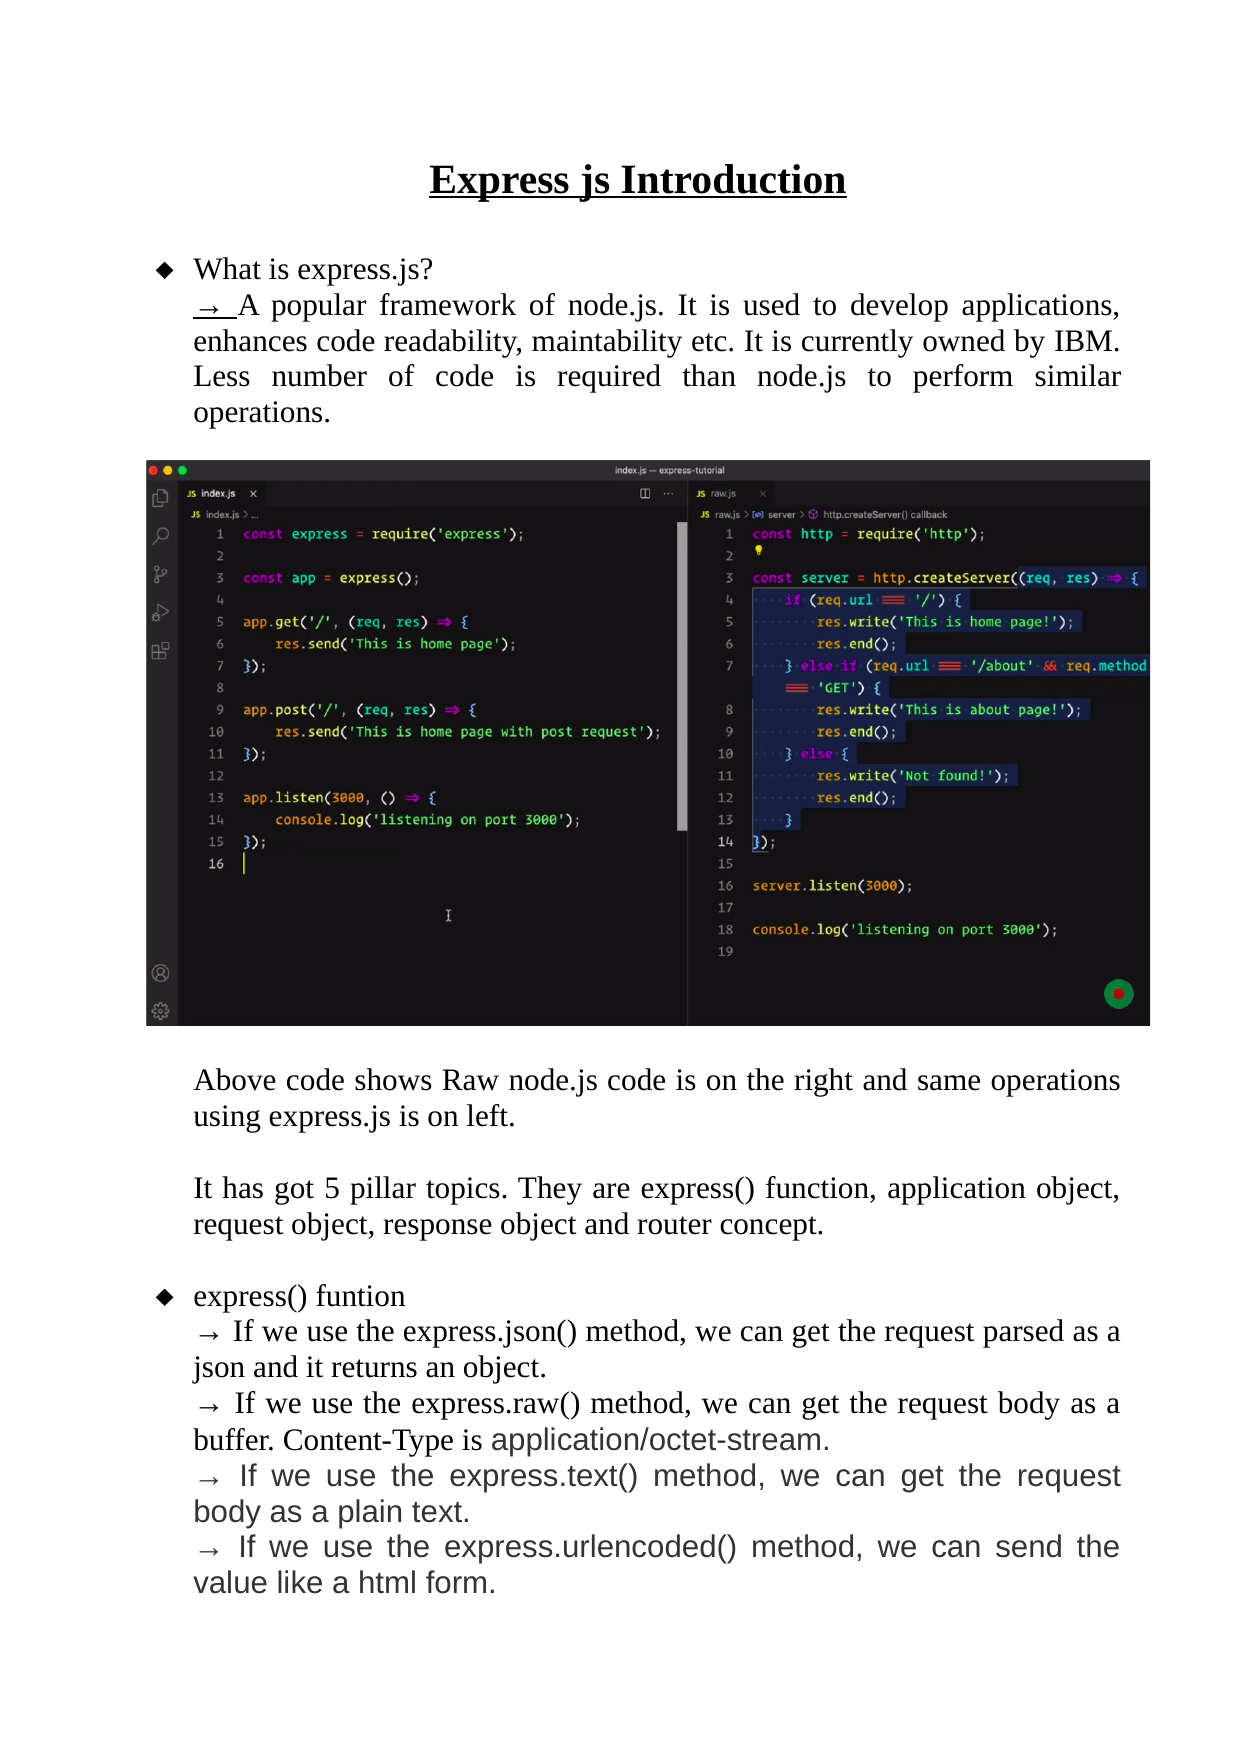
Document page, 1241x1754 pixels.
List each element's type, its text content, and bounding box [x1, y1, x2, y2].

list → If we use the express.raw() method, we can get the request body as a buffer. Content-Type is application/octet-stream. [156, 1384, 1122, 1457]
list Above code shows Raw node.js code is on the right and same operations using express.js is on left. [156, 1061, 1122, 1133]
list → A popular framework of node.js. It is used to develop applications, enhances code readability, maintability etc. It is currently owned by IBM. Less number of code is required than node.js to perform similar operations. [156, 286, 1122, 429]
list → If we use the express.urlencoded() method, we can send the value like a html form. [156, 1528, 1122, 1600]
text Express js Introduction [118, 154, 1122, 202]
list What is express.js? [156, 250, 1122, 286]
list → If we use the express.json() method, we can get the request parsed as a json and it returns an object. [156, 1313, 1122, 1384]
list → If we use the express.text() method, we can get the request body as a plain text. [156, 1457, 1122, 1528]
list It has got 5 pillar topics. They are express() function, application object, request object, response object and router concept. [156, 1169, 1122, 1241]
list express() funtion [156, 1277, 1122, 1313]
picture [146, 460, 1151, 1026]
